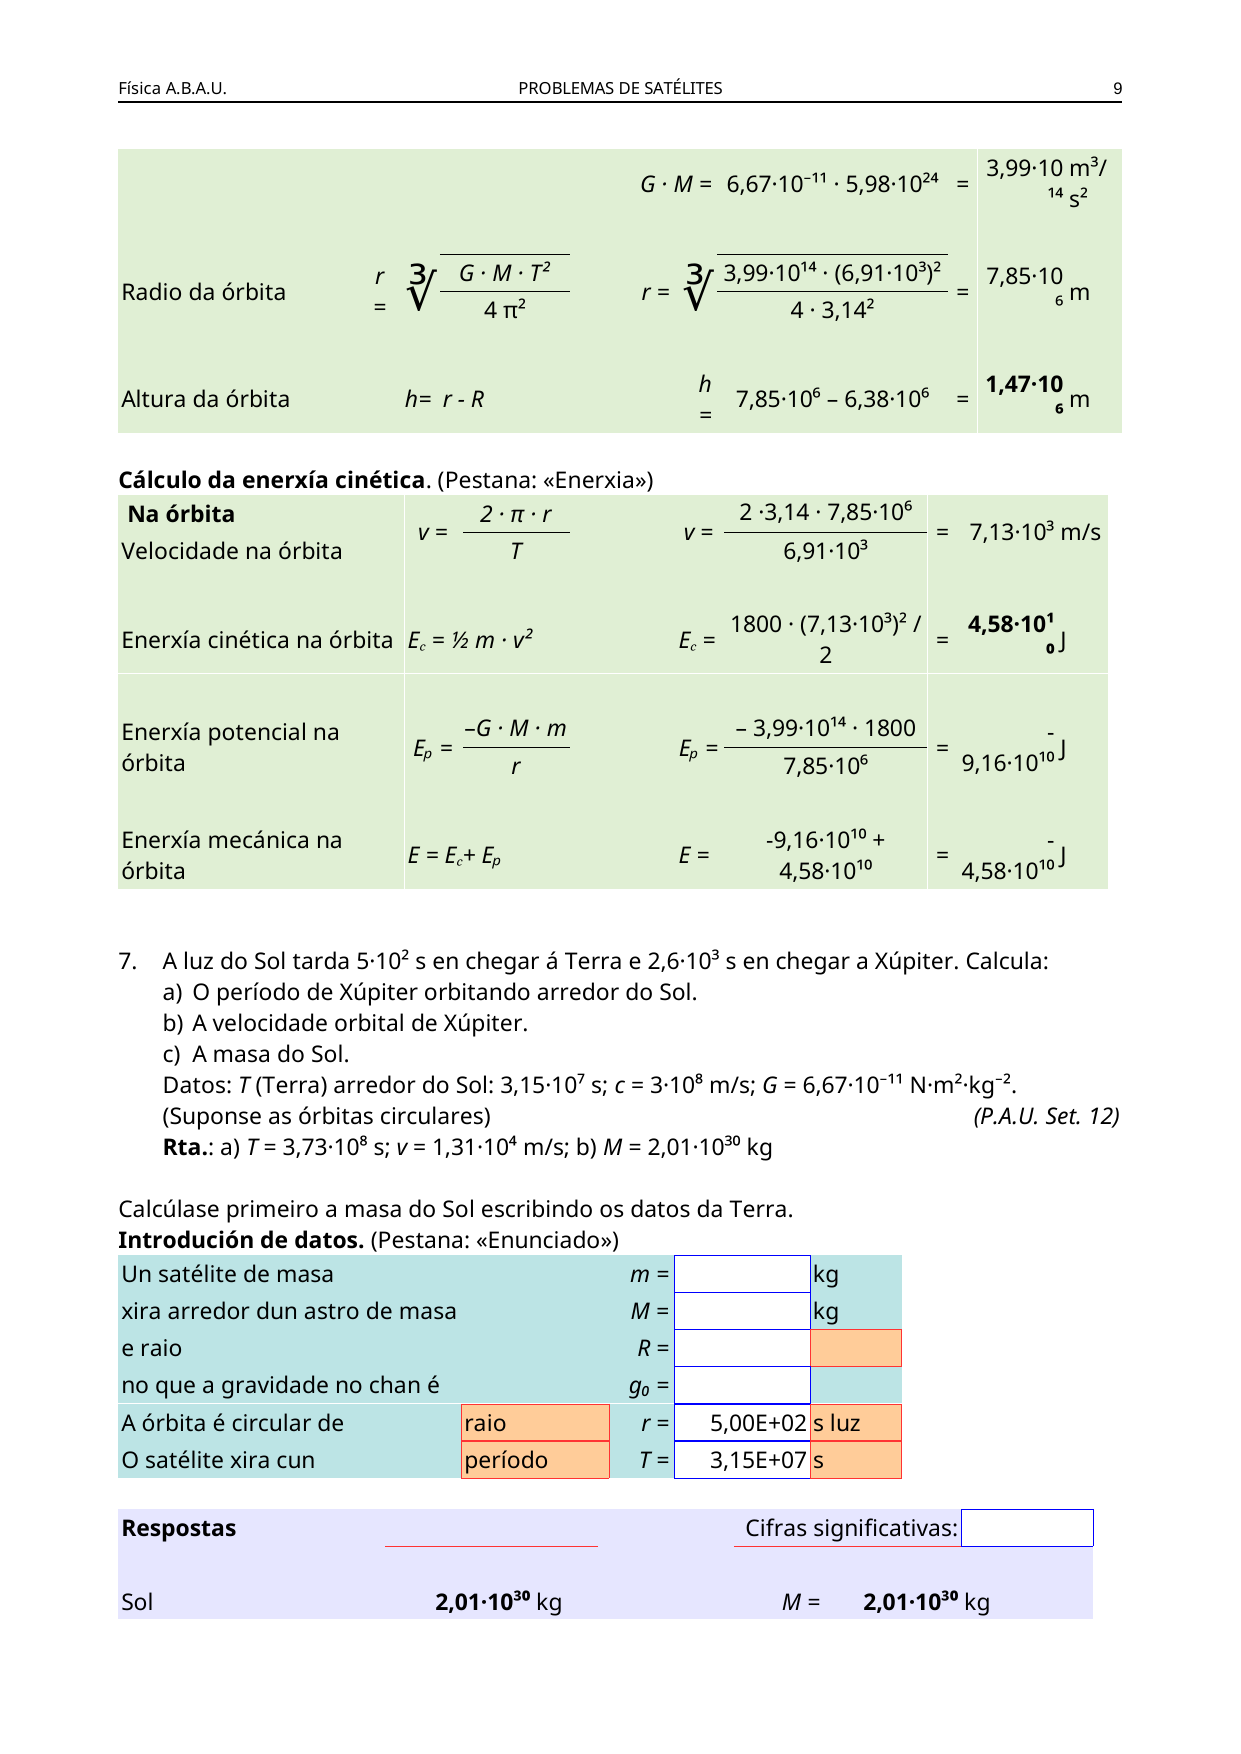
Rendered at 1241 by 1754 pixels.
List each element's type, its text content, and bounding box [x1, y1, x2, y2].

table_cell = [948, 254, 977, 328]
table_cell [678, 328, 717, 365]
table_cell M = [734, 1583, 825, 1619]
table_cell Radio da órbita [118, 254, 363, 328]
table_cell m [1066, 365, 1122, 433]
table_cell xira arredor dun astro de masa [118, 1292, 461, 1329]
table_cell [118, 328, 363, 365]
table_cell [533, 1547, 598, 1583]
table_header G · M = [635, 149, 717, 217]
table_cell r [463, 748, 570, 784]
table_cell [978, 217, 1066, 254]
table_cell – 3,99·10¹⁴ · 1800 [724, 710, 927, 747]
table_header [570, 149, 635, 217]
table_cell Enerxía mecánica na órbita [118, 821, 404, 889]
table_header Na órbita [118, 495, 404, 532]
table_cell [570, 747, 638, 784]
table_cell [570, 674, 638, 710]
table_cell [635, 217, 678, 254]
table_header v = [405, 495, 463, 569]
table_header [461, 1255, 609, 1292]
table_header [570, 495, 638, 532]
table_cell [678, 217, 717, 254]
table_cell [405, 674, 463, 710]
table_cell [570, 217, 635, 254]
table_cell ∛ [398, 254, 440, 328]
table_cell r - R [440, 365, 570, 433]
table_header [962, 1510, 1093, 1546]
table_cell G · M · T² [440, 255, 570, 291]
subtitle A luz do Sol tarda 5·10² s en chegar á Terra e 2,6·10³ s en chegar a Xúpiter. Calcula: [118, 945, 1122, 976]
table_header m = [609, 1255, 674, 1292]
table_header m/s [1057, 495, 1108, 569]
table_cell [405, 784, 463, 821]
table_cell [440, 328, 570, 365]
table_cell 2,01·10³⁰ [825, 1583, 961, 1619]
table_cell Enerxía cinética na órbita [118, 606, 404, 673]
table_cell [1066, 328, 1122, 365]
table_cell [638, 674, 675, 710]
table_cell [635, 328, 678, 365]
table_cell [794, 784, 927, 821]
table_cell [717, 217, 948, 254]
table_cell [928, 569, 957, 606]
table_cell s luz [811, 1405, 901, 1440]
table_cell kg [811, 1292, 902, 1329]
table_cell Eₚ = [405, 710, 463, 784]
table_cell E = [675, 606, 724, 673]
table_cell T = [610, 1441, 674, 1478]
table_cell [570, 821, 638, 889]
table_cell [398, 217, 440, 254]
table_cell kg [533, 1583, 598, 1619]
table_cell [405, 569, 463, 606]
text Introdución de datos. (Pestana: «Enunciado») [118, 1224, 1122, 1255]
table_cell kg [961, 1583, 1093, 1619]
table_cell 7,85·10⁶ [724, 748, 927, 784]
table_cell [978, 328, 1066, 365]
table_cell [570, 606, 638, 673]
text Datos: T (Terra) arredor do Sol: 3,15·10⁷ s; c = 3·10⁸ m/s; G = 6,67·10⁻¹¹ N·m²·kg⁻². (Suponse as órbitas circulares) (P.A.U. Set. 12) [162, 1069, 1122, 1131]
table_cell [363, 328, 398, 365]
table_cell [957, 674, 1057, 710]
table_cell T [463, 533, 570, 569]
table_cell [118, 1546, 385, 1583]
table_cell período [462, 1442, 609, 1478]
table_cell [675, 1330, 810, 1366]
table_cell Enerxía potencial na órbita [118, 710, 404, 784]
table_cell E = E+ Eₚ [405, 821, 570, 889]
table_cell E = ½ m · v² [405, 606, 570, 673]
table_cell 6,91·10³ [724, 533, 927, 569]
table_header 2 ·3,14 · 7,85·10⁶ [724, 495, 927, 532]
table_cell 7,85·10⁶ – 6,38·10⁶ [717, 365, 948, 433]
table_cell 5,00E+02 [675, 1405, 810, 1440]
table_cell [461, 1329, 609, 1366]
subtitle A masa do Sol. [162, 1038, 1122, 1069]
table_header 2 · π · r [463, 495, 570, 532]
table_cell J [1057, 606, 1108, 673]
table_cell 2,01·10³⁰ [385, 1583, 533, 1619]
table_cell [118, 569, 404, 606]
table_header [118, 149, 363, 217]
table_cell [635, 365, 678, 433]
table_header kg [811, 1255, 902, 1292]
table_cell [570, 784, 638, 821]
table_cell [675, 569, 724, 606]
table_cell = [928, 606, 957, 673]
table_cell = [948, 365, 977, 433]
table_cell [570, 365, 635, 433]
table_cell [724, 784, 794, 821]
table_header [533, 1509, 598, 1546]
table_header = [948, 149, 977, 217]
table_cell r = [363, 254, 398, 328]
table_cell [928, 674, 957, 710]
table_cell [794, 569, 927, 606]
table_cell [463, 674, 570, 710]
table_cell [638, 710, 675, 747]
table_cell M = [609, 1292, 674, 1329]
table_header [440, 149, 570, 217]
table_cell [794, 674, 927, 710]
table_cell [363, 217, 398, 254]
table_cell Altura da órbita [118, 365, 363, 433]
table_cell = [928, 821, 957, 889]
table_cell [811, 1330, 901, 1366]
table_cell [928, 784, 957, 821]
table_cell 1,47·10⁶ [978, 365, 1066, 433]
table_cell h = [678, 365, 717, 433]
table_header Un satélite de masa [118, 1255, 461, 1292]
table_cell O satélite xira cun [118, 1441, 461, 1478]
table_header 6,67·10⁻¹¹ · 5,98·10²⁴ [717, 149, 948, 217]
table_header [638, 495, 675, 532]
table_cell [675, 1293, 810, 1329]
table_cell [638, 532, 675, 569]
table_header Cifras significativas: [734, 1509, 961, 1546]
table_header = [928, 495, 957, 569]
table_cell J [1057, 821, 1108, 889]
table_cell e raio [118, 1329, 461, 1366]
text Rta.: a) T = 3,73·10⁸ s; v = 1,31·10⁴ m/s; b) M = 2,01·10³⁰ kg [162, 1131, 1122, 1162]
table_cell [463, 784, 570, 821]
table_cell [118, 674, 404, 710]
text Cálculo da enerxía cinética. (Pestana: «Enerxia») [118, 464, 1122, 495]
table_header [385, 1509, 533, 1546]
text Calcúlase primeiro a masa do Sol escribindo os datos da Terra. [118, 1193, 1122, 1224]
table_cell h= [398, 365, 440, 433]
table_cell g₀ = [609, 1366, 674, 1403]
table_cell = [928, 710, 957, 784]
table_cell m [1066, 254, 1122, 328]
table_cell s [811, 1442, 901, 1478]
table_cell [1057, 784, 1108, 821]
table_cell [724, 569, 794, 606]
table_cell [570, 710, 638, 747]
table_cell [1057, 674, 1108, 710]
table_cell R = [609, 1329, 674, 1366]
table_cell [957, 784, 1057, 821]
table_cell [118, 217, 363, 254]
table_cell [1057, 569, 1108, 606]
table_cell [675, 674, 724, 710]
table_cell [570, 291, 635, 328]
table_cell [598, 1546, 734, 1583]
table_cell [570, 254, 635, 291]
table_cell -9,16·10¹⁰ [957, 710, 1057, 784]
table_cell [118, 784, 404, 821]
table_cell 4 · 3,14² [717, 292, 948, 328]
table_header Respostas [118, 1509, 385, 1546]
table_cell [385, 1547, 533, 1583]
table_header v = [675, 495, 724, 569]
table_cell 4,58·10¹⁰ [957, 606, 1057, 673]
table_cell Velocidade na órbita [118, 532, 404, 569]
table_cell [570, 532, 638, 569]
table_cell [463, 569, 570, 606]
table_cell -9,16·10¹⁰ + 4,58·10¹⁰ [724, 821, 927, 889]
table_cell Sol [118, 1583, 385, 1619]
subtitle O período de Xúpiter orbitando arredor do Sol. [162, 976, 1122, 1007]
table_cell [638, 784, 675, 821]
table_cell 1800 · (7,13·10³)² / 2 [724, 606, 927, 673]
table_cell [638, 606, 675, 673]
table_cell [734, 1547, 825, 1583]
table_cell J [1057, 710, 1108, 784]
table_cell ∛ [678, 254, 717, 328]
table_cell r = [635, 254, 678, 328]
table_cell A órbita é circular de [118, 1404, 461, 1441]
table_cell [957, 569, 1057, 606]
table_cell -4,58·10¹⁰ [957, 821, 1057, 889]
table_header [398, 149, 440, 217]
table_header [363, 149, 398, 217]
table_cell Eₚ = [675, 710, 724, 784]
table_cell [825, 1547, 961, 1583]
table_cell [398, 328, 440, 365]
table_cell r = [610, 1404, 674, 1441]
table_cell [363, 365, 398, 433]
table_cell raio [462, 1405, 609, 1440]
table_cell [638, 821, 675, 889]
table_header m³/s² [1066, 149, 1122, 217]
table_cell [722, 328, 948, 365]
table_cell [811, 1367, 902, 1403]
table_cell 3,99·10¹⁴ · (6,91·10³)² [717, 255, 948, 291]
table_cell [638, 569, 675, 606]
table_cell [948, 217, 977, 254]
table_cell –G · M · m [463, 710, 570, 747]
table_cell [570, 569, 638, 606]
table_cell [724, 674, 794, 710]
table_cell no que a gravidade no chan é [118, 1366, 461, 1403]
table_header [598, 1509, 734, 1546]
table_header 3,99·10¹⁴ [978, 149, 1066, 217]
table_cell [638, 747, 675, 784]
table_cell 3,15E+07 [675, 1442, 810, 1478]
table_cell [961, 1547, 1093, 1583]
table_cell [948, 328, 977, 365]
table_cell 4 π² [440, 292, 570, 328]
table_cell [1066, 217, 1122, 254]
table_cell [461, 1292, 609, 1329]
table_cell [717, 328, 722, 365]
table_cell [461, 1366, 609, 1403]
table_cell E = [675, 821, 724, 889]
table_cell 7,85·10⁶ [978, 254, 1066, 328]
subtitle A velocidade orbital de Xúpiter. [162, 1007, 1122, 1038]
table_cell [675, 1367, 810, 1403]
table_cell [570, 328, 635, 365]
table_cell [440, 217, 570, 254]
table_cell [598, 1583, 734, 1619]
table_header 7,13·10³ [957, 495, 1057, 569]
table_cell [675, 784, 724, 821]
table_header [675, 1256, 810, 1292]
